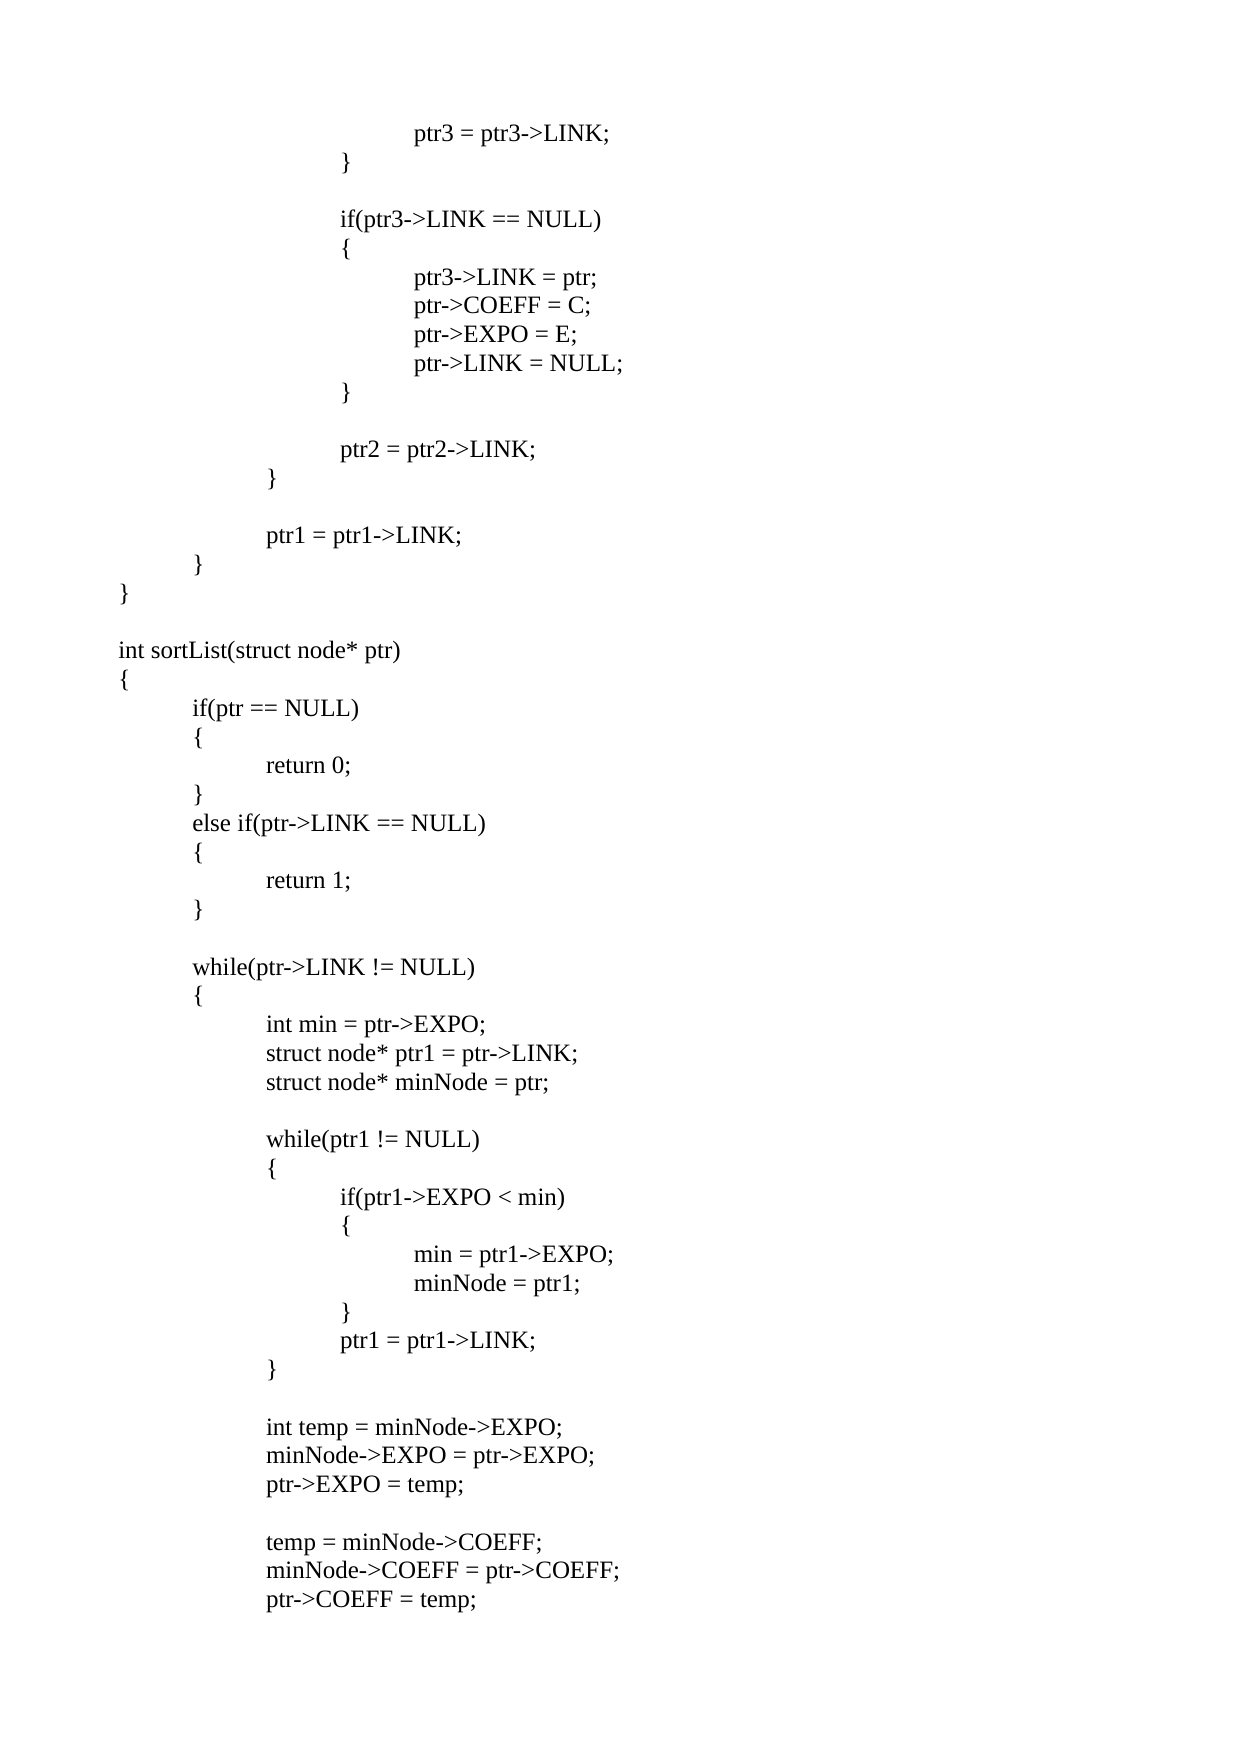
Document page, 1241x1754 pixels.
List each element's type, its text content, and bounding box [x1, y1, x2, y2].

text } [118, 1297, 1122, 1326]
text } [118, 1354, 1122, 1383]
text } [118, 894, 1122, 923]
text ptr3 = ptr3->LINK; [118, 118, 1122, 147]
text struct node* ptr1 = ptr->LINK; [118, 1038, 1122, 1067]
text else if(ptr->LINK == NULL) [118, 808, 1122, 837]
text ptr->EXPO = E; [118, 319, 1122, 348]
text return 0; [118, 751, 1122, 779]
text ptr1 = ptr1->LINK; [118, 521, 1122, 549]
text { [118, 722, 1122, 751]
text ptr2 = ptr2->LINK; [118, 434, 1122, 463]
text if(ptr == NULL) [118, 693, 1122, 722]
text } [118, 578, 1122, 607]
text } [118, 147, 1122, 176]
text ptr->LINK = NULL; [118, 348, 1122, 377]
text minNode = ptr1; [118, 1268, 1122, 1297]
text } [118, 549, 1122, 578]
text if(ptr1->EXPO < min) [118, 1182, 1122, 1211]
text ptr3->LINK = ptr; [118, 262, 1122, 291]
text minNode->COEFF = ptr->COEFF; [118, 1556, 1122, 1584]
text int sortList(struct node* ptr) [118, 636, 1122, 664]
text int min = ptr->EXPO; [118, 1009, 1122, 1038]
text struct node* minNode = ptr; [118, 1067, 1122, 1096]
text { [118, 837, 1122, 866]
text ptr->EXPO = temp; [118, 1469, 1122, 1498]
text { [118, 664, 1122, 693]
text { [118, 1153, 1122, 1182]
text int temp = minNode->EXPO; [118, 1412, 1122, 1441]
text } [118, 779, 1122, 808]
text } [118, 377, 1122, 406]
text while(ptr1 != NULL) [118, 1124, 1122, 1153]
text } [118, 463, 1122, 492]
text ptr1 = ptr1->LINK; [118, 1326, 1122, 1354]
text min = ptr1->EXPO; [118, 1239, 1122, 1268]
text return 1; [118, 866, 1122, 894]
text temp = minNode->COEFF; [118, 1527, 1122, 1556]
text { [118, 1211, 1122, 1239]
text if(ptr3->LINK == NULL) [118, 204, 1122, 233]
text ptr->COEFF = temp; [118, 1584, 1122, 1613]
text { [118, 233, 1122, 262]
text while(ptr->LINK != NULL) [118, 952, 1122, 981]
text ptr->COEFF = C; [118, 291, 1122, 319]
text minNode->EXPO = ptr->EXPO; [118, 1441, 1122, 1469]
text { [118, 981, 1122, 1009]
